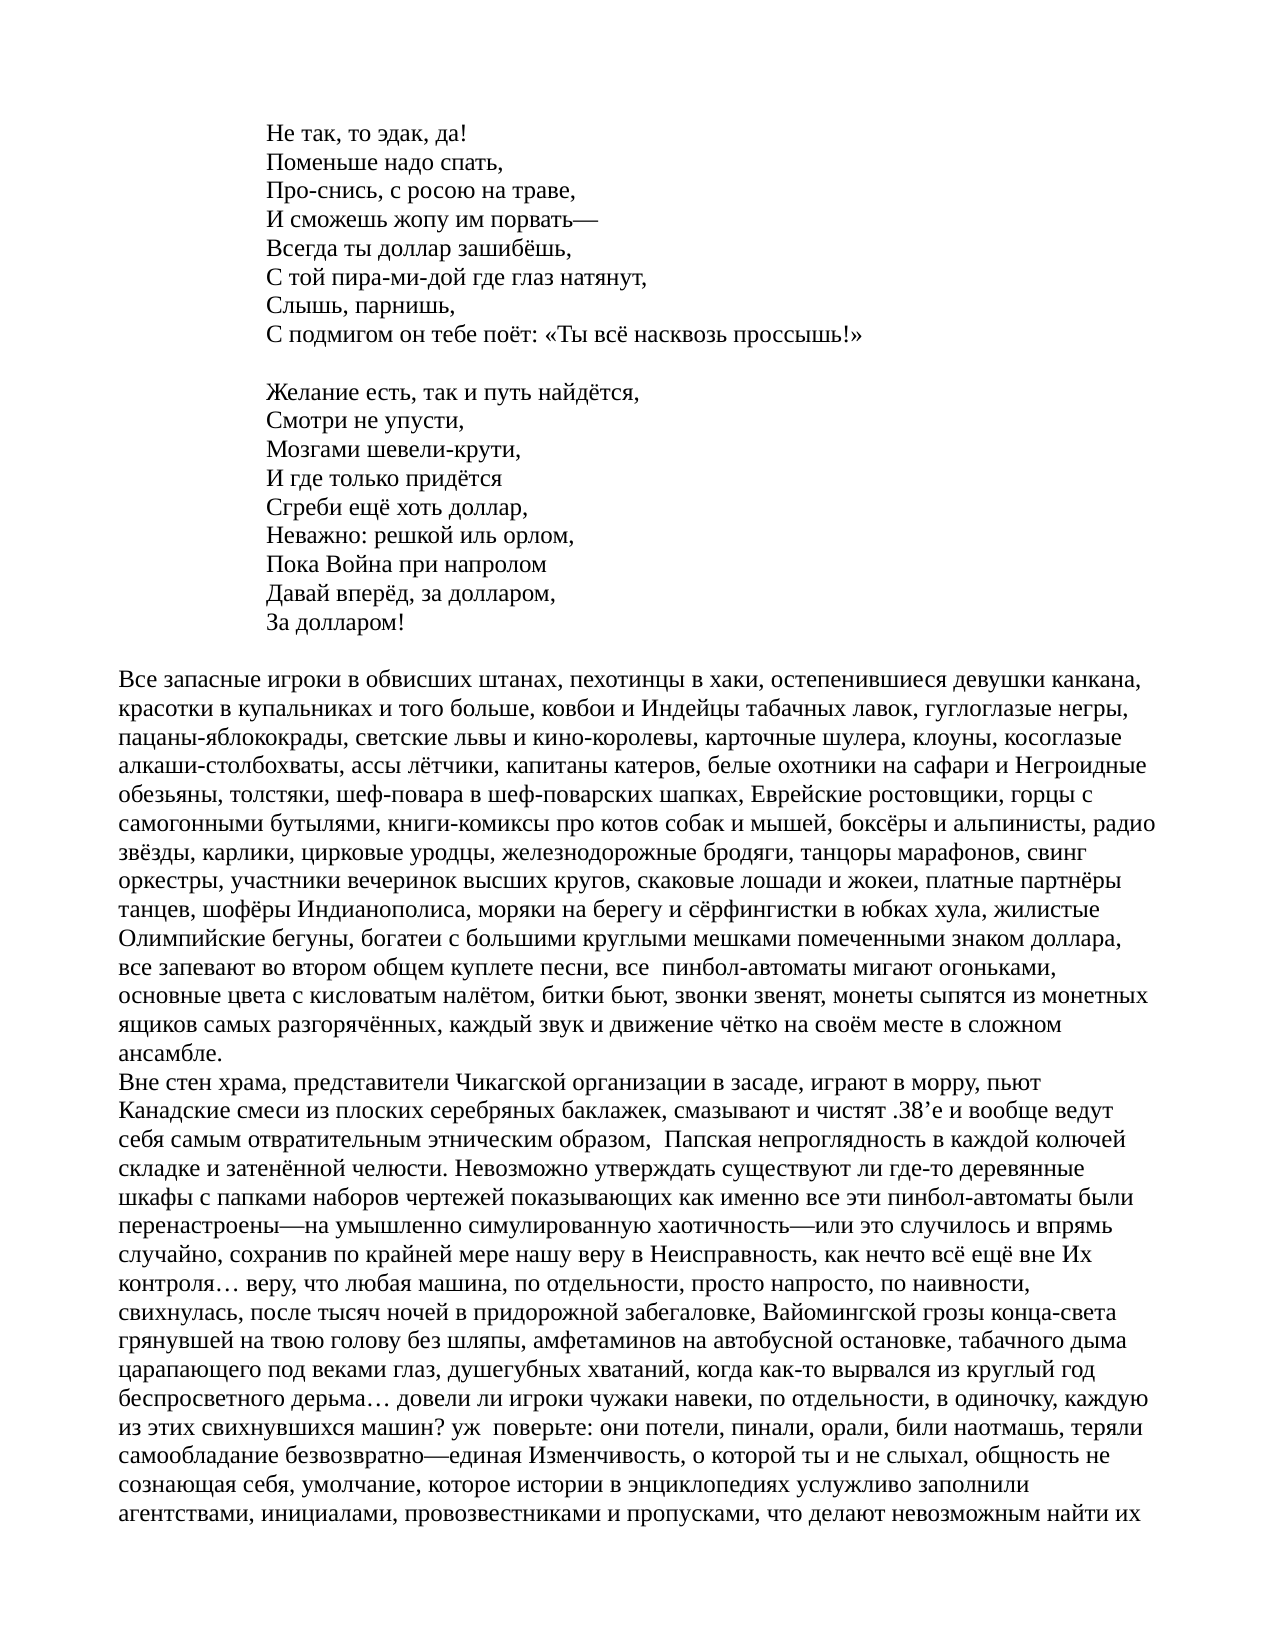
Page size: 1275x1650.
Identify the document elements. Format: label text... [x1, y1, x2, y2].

text За долларом! [266, 607, 1157, 636]
text Вне стен храма, представители Чикагской организации в засаде, играют в морру, пьют Канадские смеси из плоских серебряных баклажек, смазывают и чистят .38’е и вообще ведут себя самым отвратительным этническим образом, Папская непроглядность в каждой колючей складке и затенённой челюсти. Невозможно утверждать существуют ли где-то деревянные шкафы с папками наборов чертежей показывающих как именно все эти пинбол-автоматы были перенастроены—на умышленно симулированную хаотичность—или это случилось и впрямь случайно, сохранив по крайней мере нашу веру в Неисправность, как нечто всё ещё вне Их контроля… веру, что любая машина, по отдельности, просто напросто, по наивности, свихнулась, после тысяч ночей в придорожной забегаловке, Вайомингской грозы конца-света грянувшей на твою голову без шляпы, амфетаминов на автобусной остановке, табачного дыма царапающего под веками глаз, душегубных хватаний, когда как-то вырвался из круглый год беспросветного дерьма… довели ли игроки чужаки навеки, по отдельности, в одиночку, каждую из этих свихнувшихся машин? уж поверьте: они потели, пинали, орали, били наотмашь, теряли самообладание безвозвратно—единая Изменчивость, о которой ты и не слыхал, общность не сознающая себя, умолчание, которое истории в энциклопедиях услужливо заполнили агентствами, инициалами, провозвестниками и пропусками, что делают невозможным найти их [118, 1067, 1157, 1527]
text С той пира-ми-дой где глаз натянут, [266, 262, 1157, 291]
text Про-снись, с росою на траве, [266, 176, 1157, 204]
text Все запасные игроки в обвисших штанах, пехотинцы в хаки, остепенившиеся девушки канкана, красотки в купальниках и того больше, ковбои и Индейцы табачных лавок, гуглоглазые негры, пацаны-яблококрады, светские львы и кино-королевы, карточные шулера, клоуны, косоглазые алкаши-столбохваты, ассы лётчики, капитаны катеров, белые охотники на сафари и Негроидные обезьяны, толстяки, шеф-повара в шеф-поварских шапках, Еврейские ростовщики, горцы с самогонными бутылями, книги-комиксы про котов собак и мышей, боксёры и альпинисты, радио звёзды, карлики, цирковые уродцы, железнодорожные бродяги, танцоры марафонов, свинг оркестры, участники вечеринок высших кругов, скаковые лошади и жокеи, платные партнёры танцев, шофёры Индианополиса, моряки на берегу и сёрфингистки в юбках хула, жилистые Олимпийские бегуны, богатеи с большими круглыми мешками помеченными знаком доллара, все запевают во втором общем куплете песни, все пинбол-автоматы мигают огоньками, основные цвета с кисловатым налётом, битки бьют, звонки звенят, монеты сыпятся из монетных ящиков самых разгорячённых, каждый звук и движение чётко на своём месте в сложном ансамбле. [118, 664, 1157, 1067]
text Давай вперёд, за долларом, [266, 578, 1157, 607]
text Смотри не упусти, [266, 406, 1157, 434]
text Слышь, парнишь, [266, 291, 1157, 319]
text Не так, то эдак, да! [266, 118, 1157, 147]
text Пока Война при напролом [266, 549, 1157, 578]
text Поменьше надо спать, [266, 147, 1157, 176]
text С подмигом он тебе поёт: «Ты всё насквозь проссышь!» [266, 319, 1157, 348]
text И где только придётся [266, 463, 1157, 492]
text Сгреби ещё хоть доллар, [266, 492, 1157, 521]
text Мозгами шевели-крути, [266, 434, 1157, 463]
text И сможешь жопу им порвать— [266, 204, 1157, 233]
text Всегда ты доллар зашибёшь, [266, 233, 1157, 262]
text Желание есть, так и путь найдётся, [266, 377, 1157, 406]
text Неважно: решкой иль орлом, [266, 521, 1157, 549]
